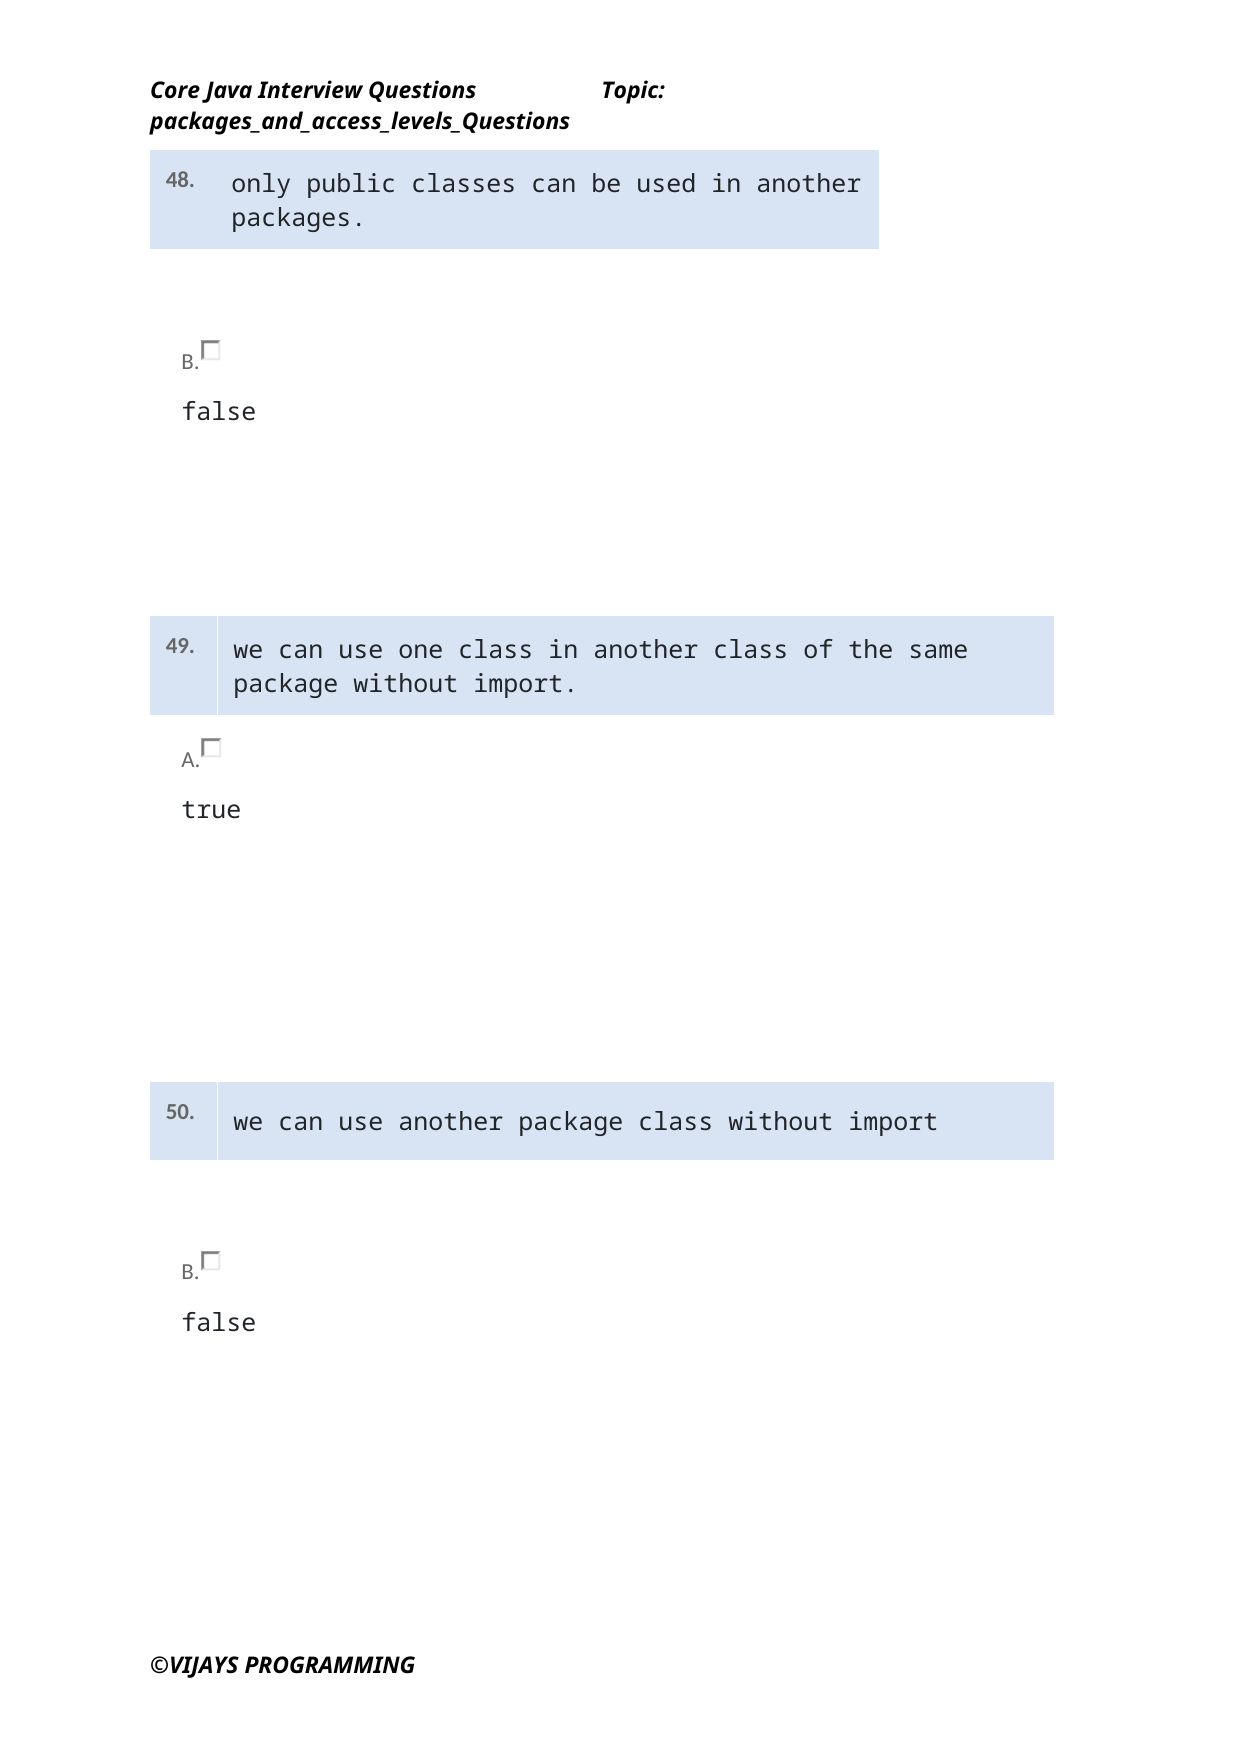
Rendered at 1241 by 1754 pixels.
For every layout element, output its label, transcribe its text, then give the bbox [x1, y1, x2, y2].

table_cell only public classes can be used in another packages. [216, 150, 879, 249]
table_header B. false [181, 1244, 264, 1441]
table_header [181, 928, 264, 996]
table_cell [1064, 150, 1090, 249]
table_cell [150, 1160, 1090, 1552]
table_header we can use one class in another class of the same package without import. [218, 616, 1054, 715]
table_cell [150, 1552, 1090, 1603]
table_cell [1054, 1082, 1090, 1160]
table_header [181, 1176, 250, 1244]
table_cell [879, 150, 1063, 249]
table_header B. false [181, 333, 264, 530]
table_cell 50. [150, 1082, 217, 1160]
table_cell [150, 715, 1090, 1012]
table_header 49. [150, 616, 217, 715]
table_header [181, 265, 250, 333]
table_cell [150, 249, 1090, 546]
table_header [1054, 616, 1090, 715]
table_cell 48. [150, 150, 216, 249]
table_cell [150, 546, 1090, 616]
table_cell [150, 1012, 1090, 1082]
table_cell we can use another package class without import [218, 1082, 1054, 1160]
table_header A. true [181, 731, 250, 928]
